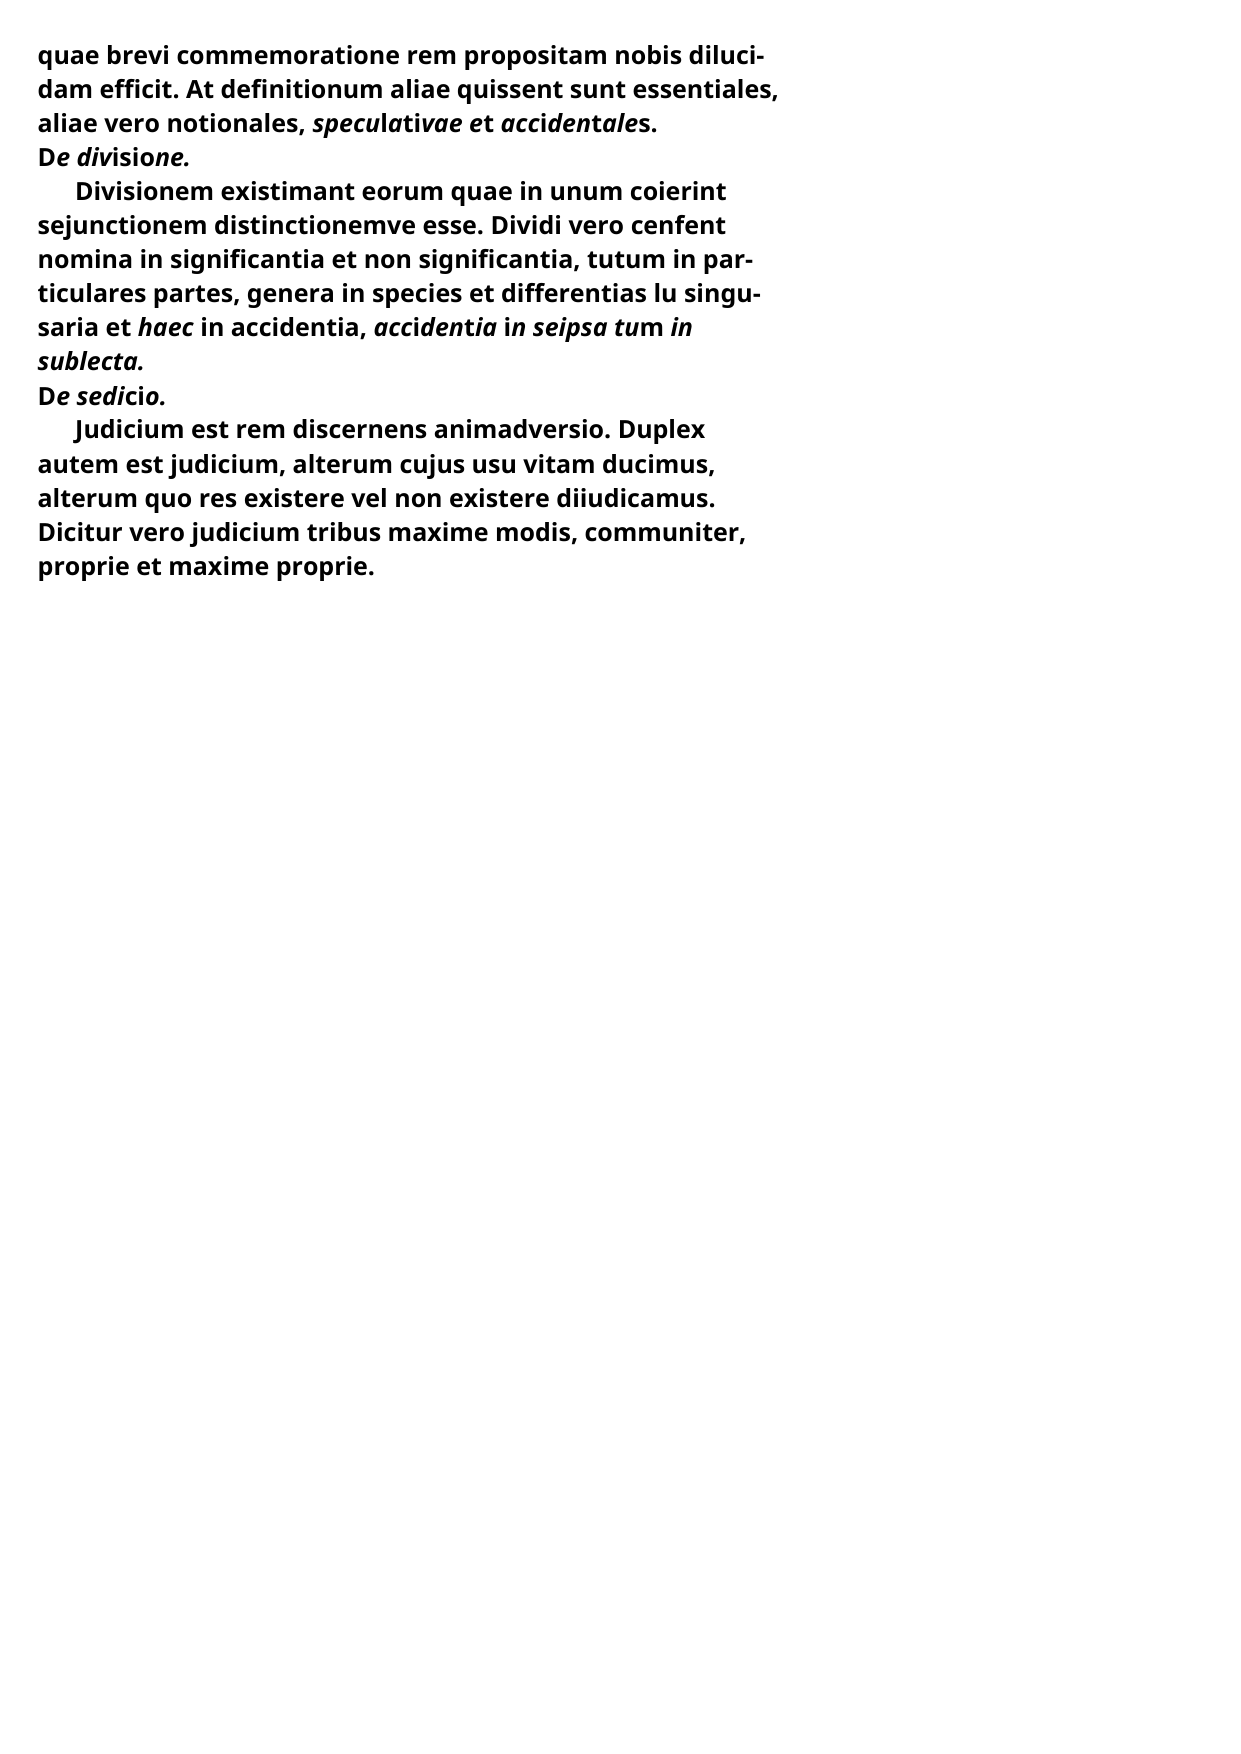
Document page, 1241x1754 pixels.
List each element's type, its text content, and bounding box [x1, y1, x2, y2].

text De divisione. [37, 140, 1203, 174]
text Divisionem existimant eorum quae in unum coierint sejunctionem distinctionemve esse. Dividi vero cenfent nomina in significantia et non significantia, tutum in par- ticulares partes, genera in species et differentias lu singu- saria et haec in accidentia, accidentia in seipsa tum in sublecta. [37, 174, 1203, 378]
text quae brevi commemoratione rem propositam nobis diluci- dam efficit. At definitionum aliae quissent sunt essentiales, aliae vero notionales, speculativae et accidentales. [37, 37, 1203, 140]
text Judicium est rem discernens animadversio. Duplex autem est judicium, alterum cujus usu vitam ducimus, alterum quo res existere vel non existere diiudicamus. Dicitur vero judicium tribus maxime modis, communiter, proprie et maxime proprie. [37, 412, 1203, 582]
text De sedicio. [37, 378, 1203, 412]
